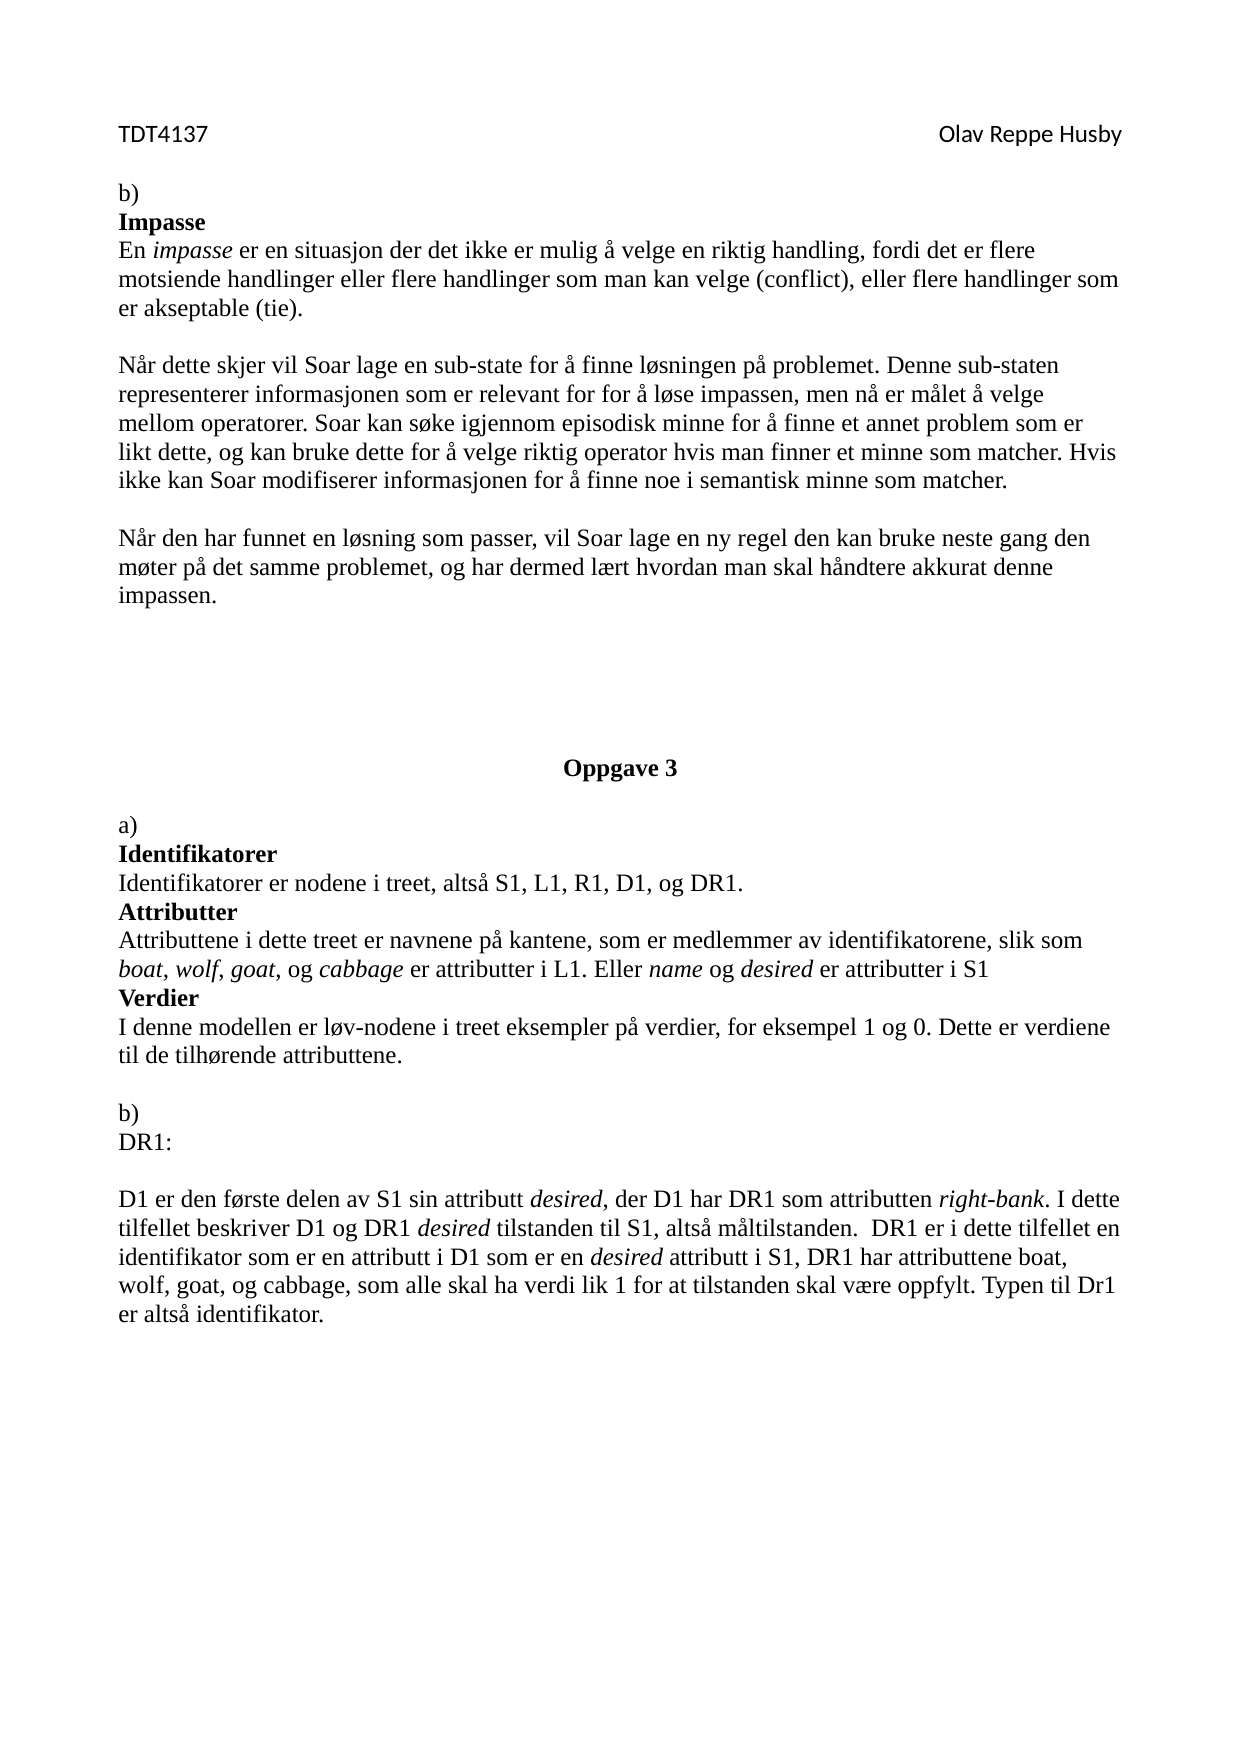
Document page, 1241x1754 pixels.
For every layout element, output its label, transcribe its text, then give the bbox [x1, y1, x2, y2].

text En impasse er en situasjon der det ikke er mulig å velge en riktig handling, fordi det er flere motsiende handlinger eller flere handlinger som man kan velge (conflict), eller flere handlinger som er akseptable (tie). [118, 236, 1122, 322]
text Attributtene i dette treet er navnene på kantene, som er medlemmer av identifikatorene, slik som boat, wolf, goat, og cabbage er attributter i L1. Eller name og desired er attributter i S1 [118, 926, 1122, 983]
text a) [118, 811, 1122, 839]
text Identifikatorer er nodene i treet, altså S1, L1, R1, D1, og DR1. [118, 868, 1122, 897]
text b) [118, 1098, 1122, 1127]
text Attributter [118, 897, 1122, 926]
text Når den har funnet en løsning som passer, vil Soar lage en ny regel den kan bruke neste gang den møter på det samme problemet, og har dermed lært hvordan man skal håndtere akkurat denne impassen. [118, 523, 1122, 609]
text b) [118, 178, 1122, 207]
text D1 er den første delen av S1 sin attributt desired, der D1 har DR1 som attributten right-bank. I dette tilfellet beskriver D1 og DR1 desired tilstanden til S1, altså måltilstanden. DR1 er i dette tilfellet en identifikator som er en attributt i D1 som er en desired attributt i S1, DR1 har attributtene boat, wolf, goat, og cabbage, som alle skal ha verdi lik 1 for at tilstanden skal være oppfylt. Typen til Dr1 er altså identifikator. [118, 1184, 1122, 1328]
text Verdier [118, 983, 1122, 1012]
text DR1: [118, 1127, 1122, 1156]
text Impasse [118, 207, 1122, 236]
text Identifikatorer [118, 839, 1122, 868]
text Når dette skjer vil Soar lage en sub-state for å finne løsningen på problemet. Denne sub-staten representerer informasjonen som er relevant for for å løse impassen, men nå er målet å velge mellom operatorer. Soar kan søke igjennom episodisk minne for å finne et annet problem som er likt dette, og kan bruke dette for å velge riktig operator hvis man finner et minne som matcher. Hvis ikke kan Soar modifiserer informasjonen for å finne noe i semantisk minne som matcher. [118, 351, 1122, 494]
text Oppgave 3 [118, 753, 1122, 782]
text I denne modellen er løv-nodene i treet eksempler på verdier, for eksempel 1 og 0. Dette er verdiene til de tilhørende attributtene. [118, 1012, 1122, 1069]
